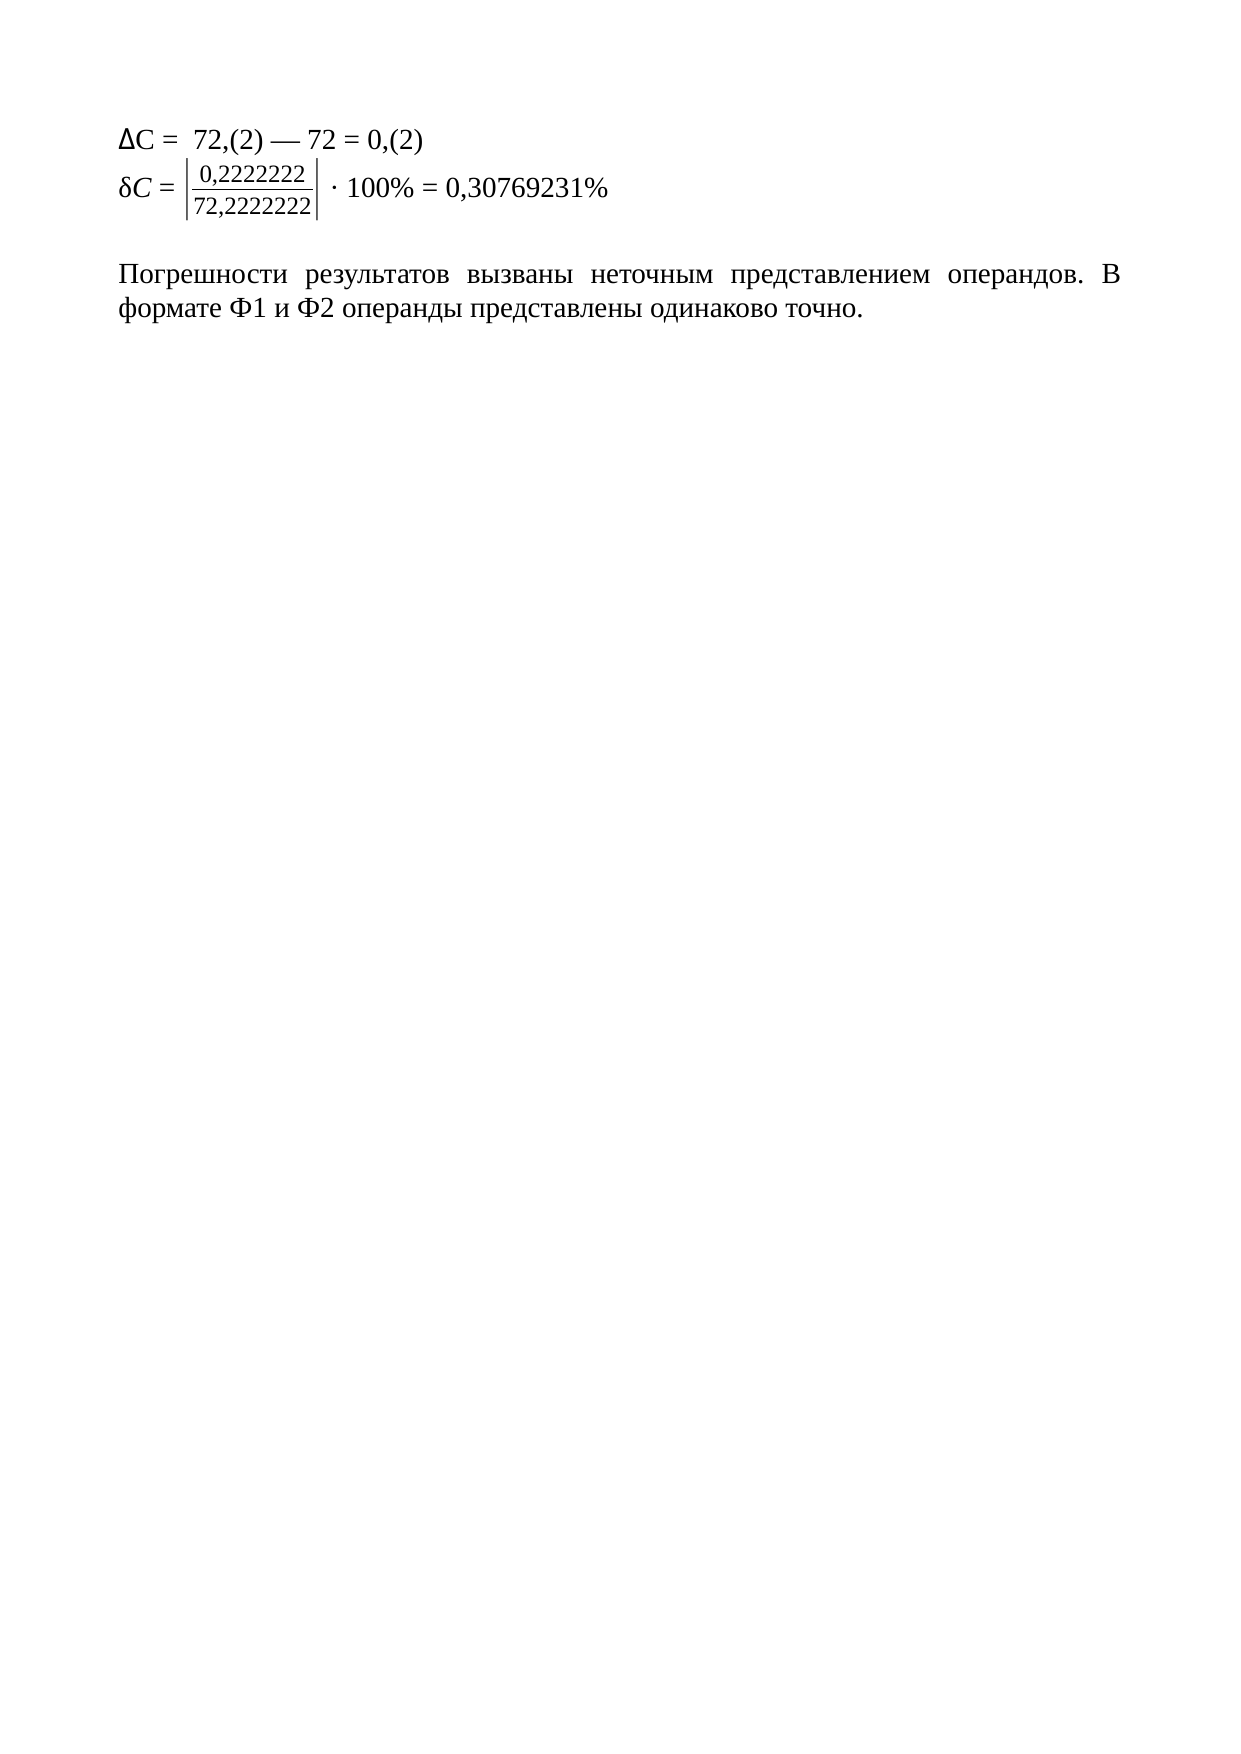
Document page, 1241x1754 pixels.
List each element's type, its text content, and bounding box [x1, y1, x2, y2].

subtitle δС = · 100% = 0,30769231% [118, 158, 1122, 223]
text ΔС = 72,(2) — 72 = 0,(2) [118, 118, 1122, 158]
subtitle Погрешности результатов вызваны неточным представлением операндов. В формате Ф1 и Ф2 операнды представлены одинаково точно. [118, 256, 1122, 323]
